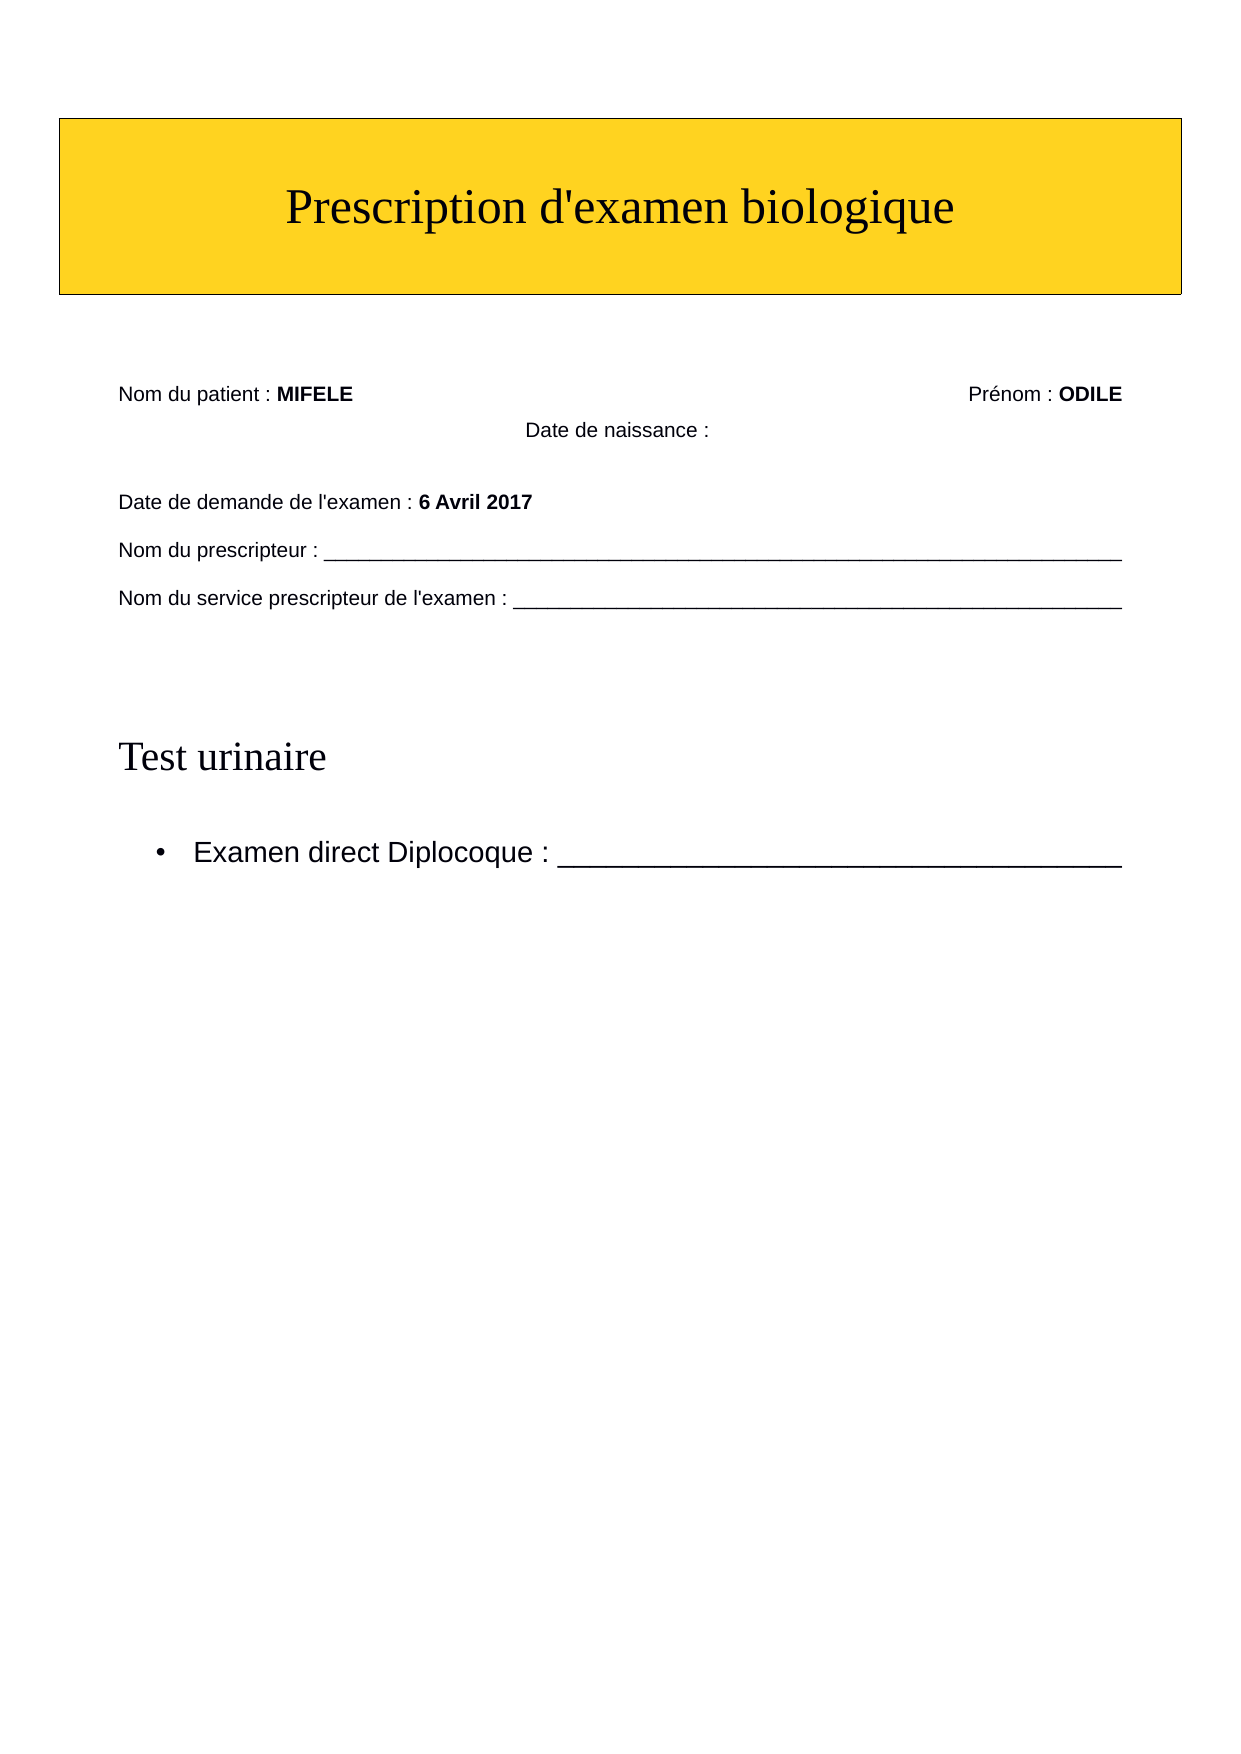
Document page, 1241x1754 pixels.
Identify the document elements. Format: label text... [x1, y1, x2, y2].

text Nom du patient : MIFELE Prénom : ODILE [118, 382, 1122, 406]
text Nom du prescripteur : [118, 537, 1122, 561]
subtitle Test urinaire [118, 731, 1122, 779]
text Date de demande de l'examen : 6 Avril 2017 [118, 489, 1122, 513]
text Date de naissance : [118, 418, 1122, 442]
text Nom du service prescripteur de l'examen : [118, 585, 1122, 609]
list Examen direct Diplocoque : [156, 792, 1122, 880]
subtitle Prescription d'examen biologique [60, 119, 1181, 294]
